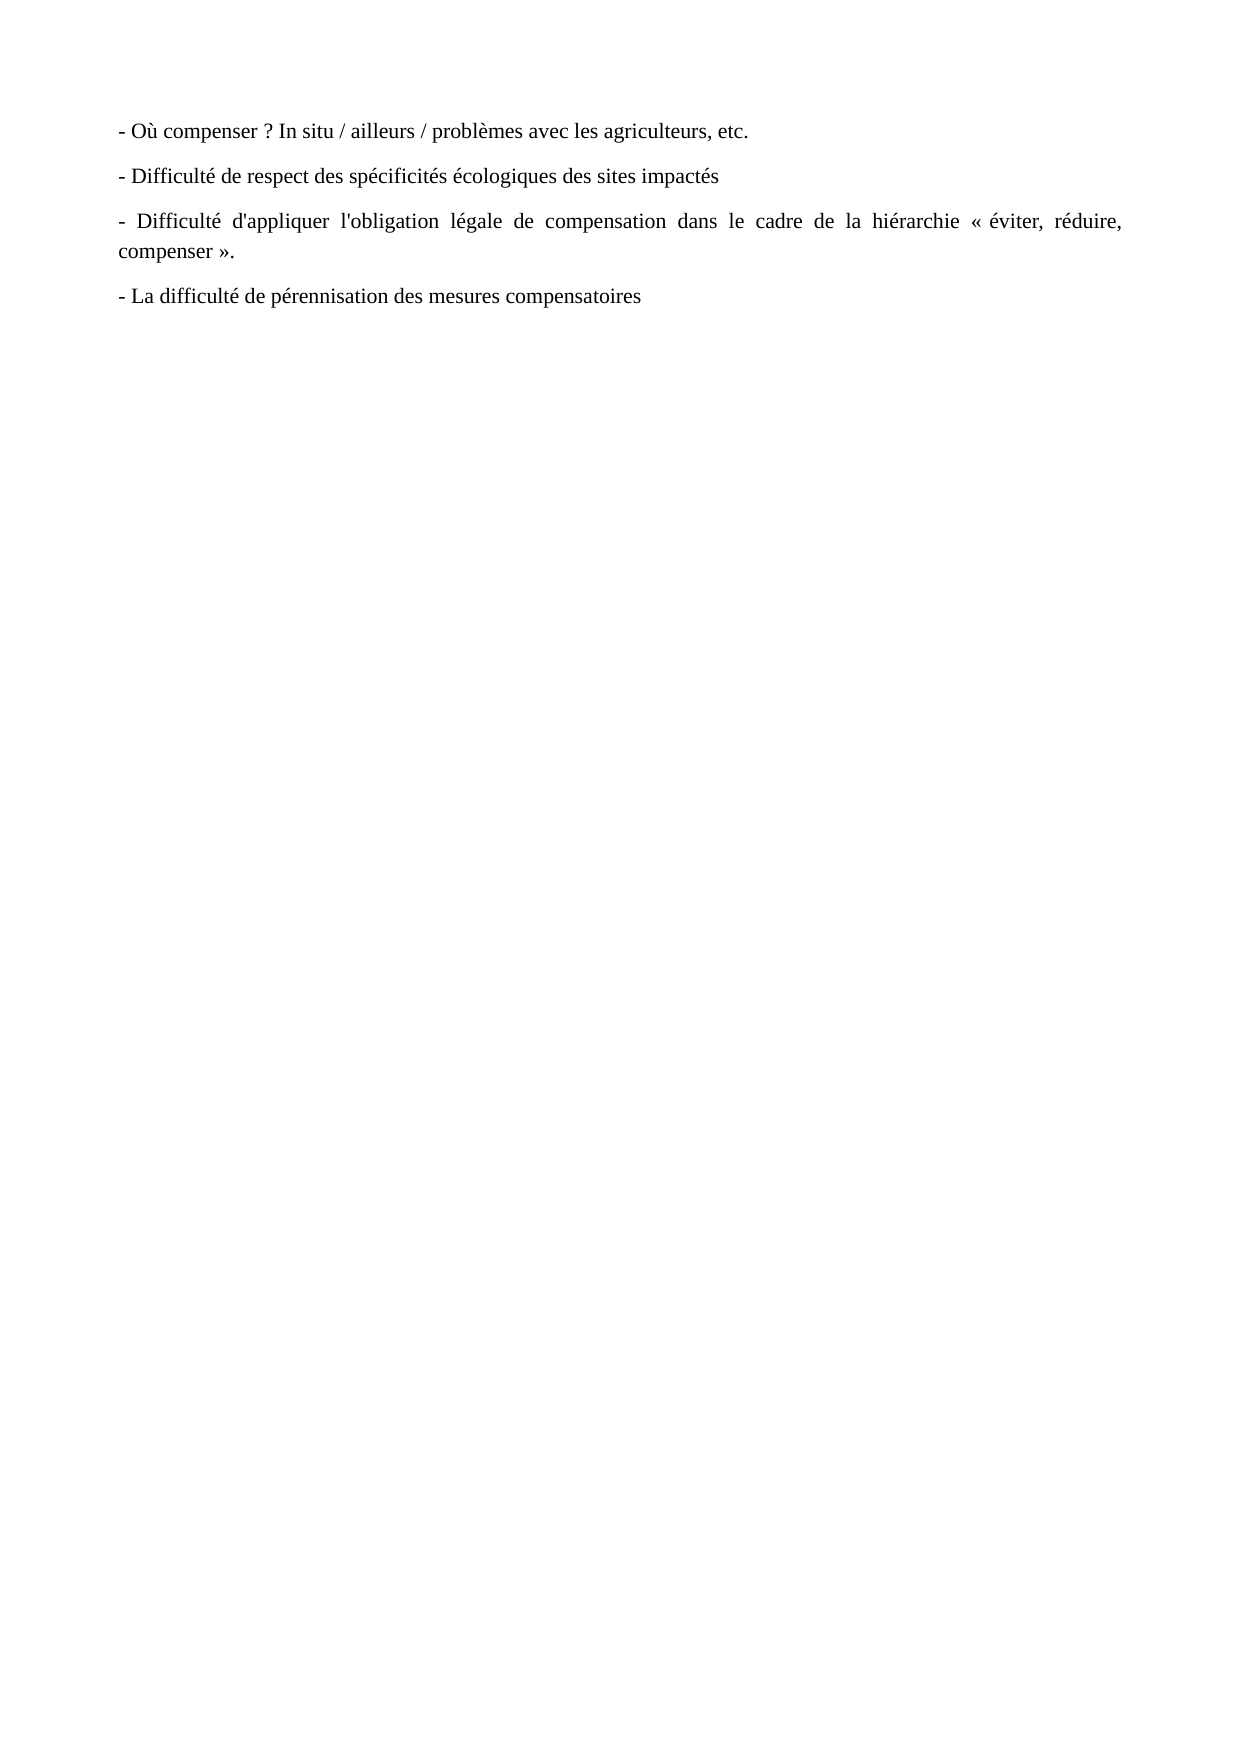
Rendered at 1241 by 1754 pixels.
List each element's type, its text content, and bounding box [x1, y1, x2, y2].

text - La difficulté de pérennisation des mesures compensatoires [118, 283, 1122, 308]
text - Difficulté de respect des spécificités écologiques des sites impactés [118, 163, 1122, 188]
text - Difficulté d'appliquer l'obligation légale de compensation dans le cadre de la hiérarchie « éviter, réduire, compenser ». [118, 208, 1122, 263]
text - Où compenser ? In situ / ailleurs / problèmes avec les agriculteurs, etc. [118, 118, 1122, 143]
